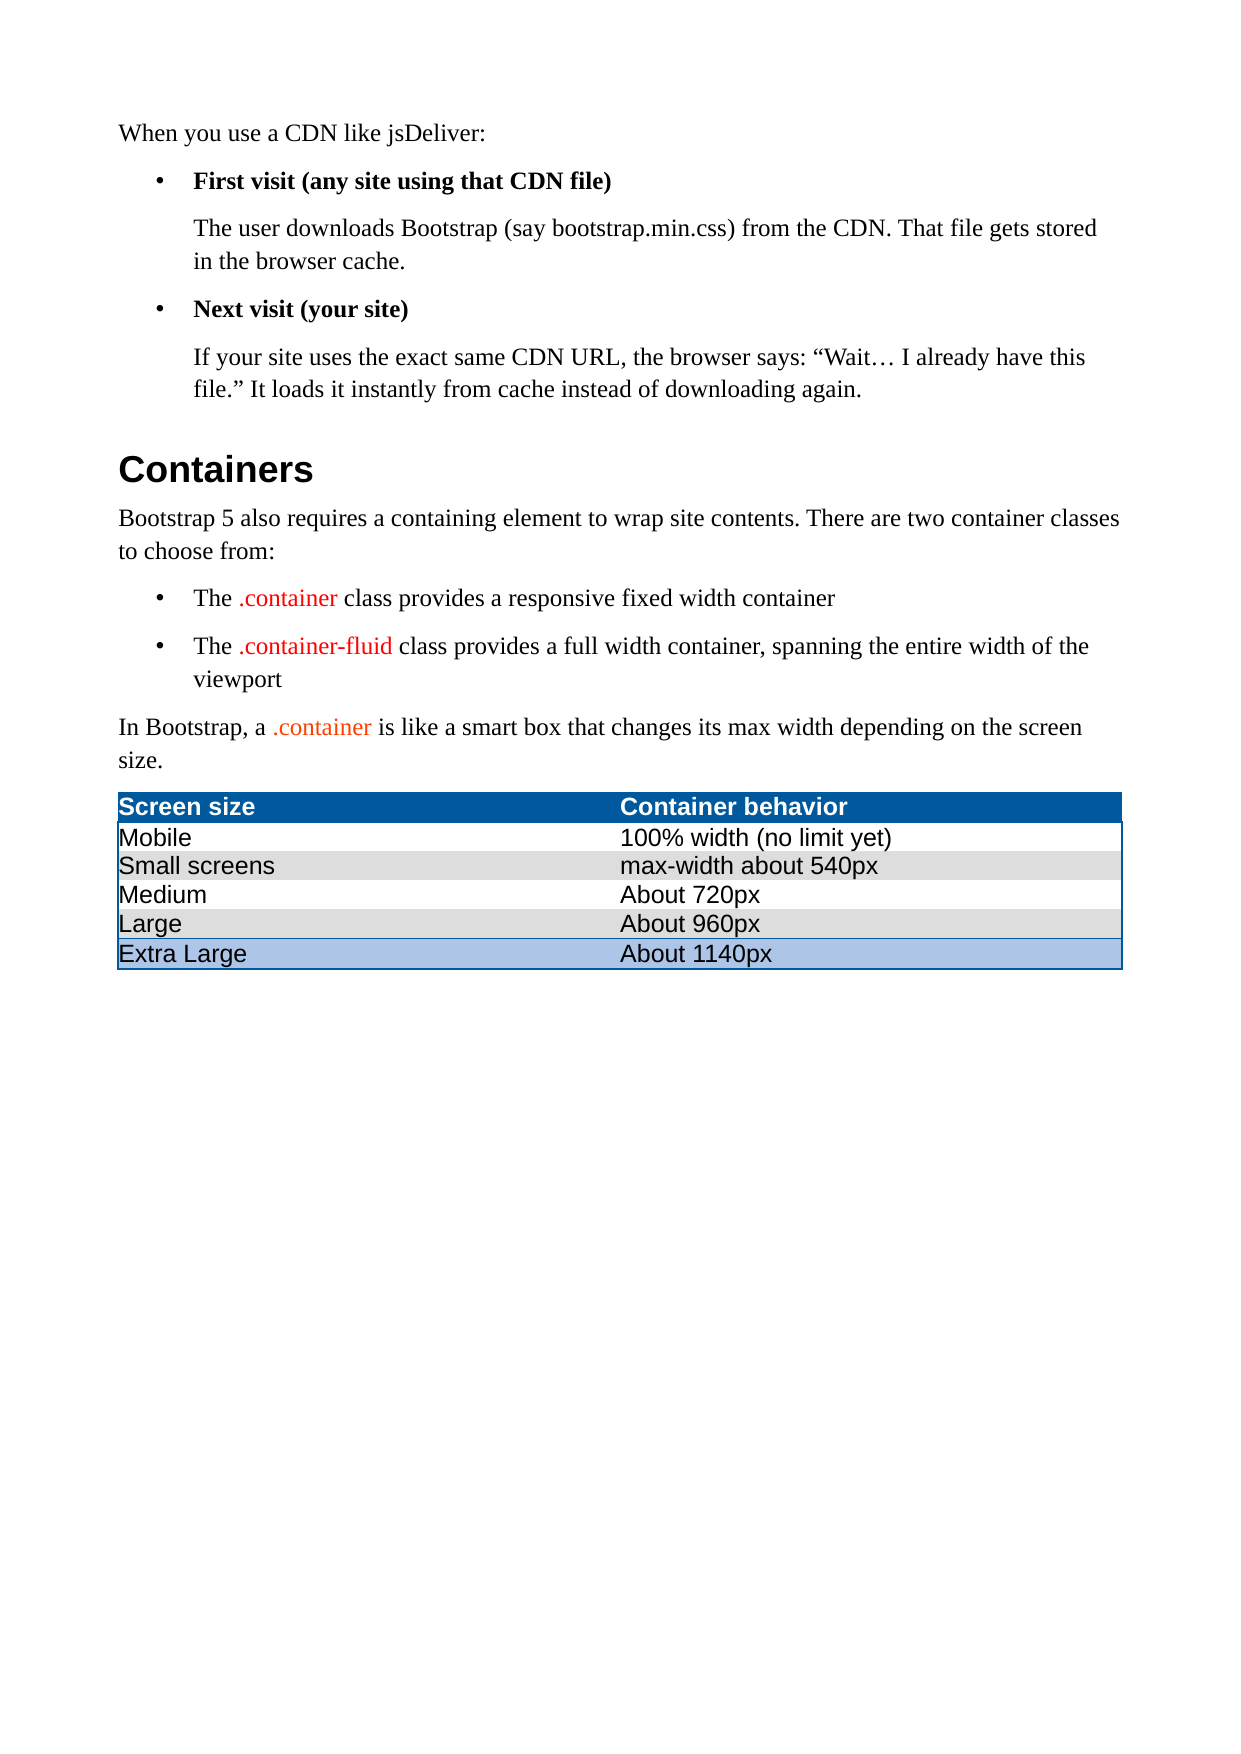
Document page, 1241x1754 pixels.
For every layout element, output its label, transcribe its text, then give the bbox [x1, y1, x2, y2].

list The .container class provides a responsive fixed width container [156, 583, 1122, 612]
table_cell About 720px [620, 880, 1121, 909]
list First visit (any site using that CDN file) [156, 166, 1122, 194]
table_cell Mobile [119, 823, 620, 851]
table_cell About 1140px [620, 939, 1121, 968]
list If your site uses the exact same CDN URL, the browser says: “Wait… I already have this file.” It loads it instantly from cache instead of downloading again. [156, 342, 1122, 403]
table_cell Small screens [119, 851, 620, 880]
table_header Container behavior [620, 792, 1122, 821]
table_cell About 960px [620, 909, 1121, 938]
table_cell Medium [119, 880, 620, 909]
list The .container-fluid class provides a full width container, spanning the entire width of the viewport [156, 631, 1122, 693]
table_cell Extra Large [119, 939, 620, 968]
table_cell max-width about 540px [620, 851, 1121, 880]
subtitle Containers [118, 447, 1122, 490]
list Next visit (your site) [156, 294, 1122, 323]
text In Bootstrap, a .container is like a smart box that changes its max width depending on the screen size. [118, 712, 1122, 773]
list The user downloads Bootstrap (say bootstrap.min.css) from the CDN. That file gets stored in the browser cache. [156, 213, 1122, 275]
text Bootstrap 5 also requires a containing element to wrap site contents. There are two container classes to choose from: [118, 503, 1122, 564]
table_cell Large [119, 909, 620, 938]
text When you use a CDN like jsDeliver: [118, 118, 1122, 147]
table_cell 100% width (no limit yet) [620, 823, 1121, 851]
table_header Screen size [118, 792, 620, 821]
